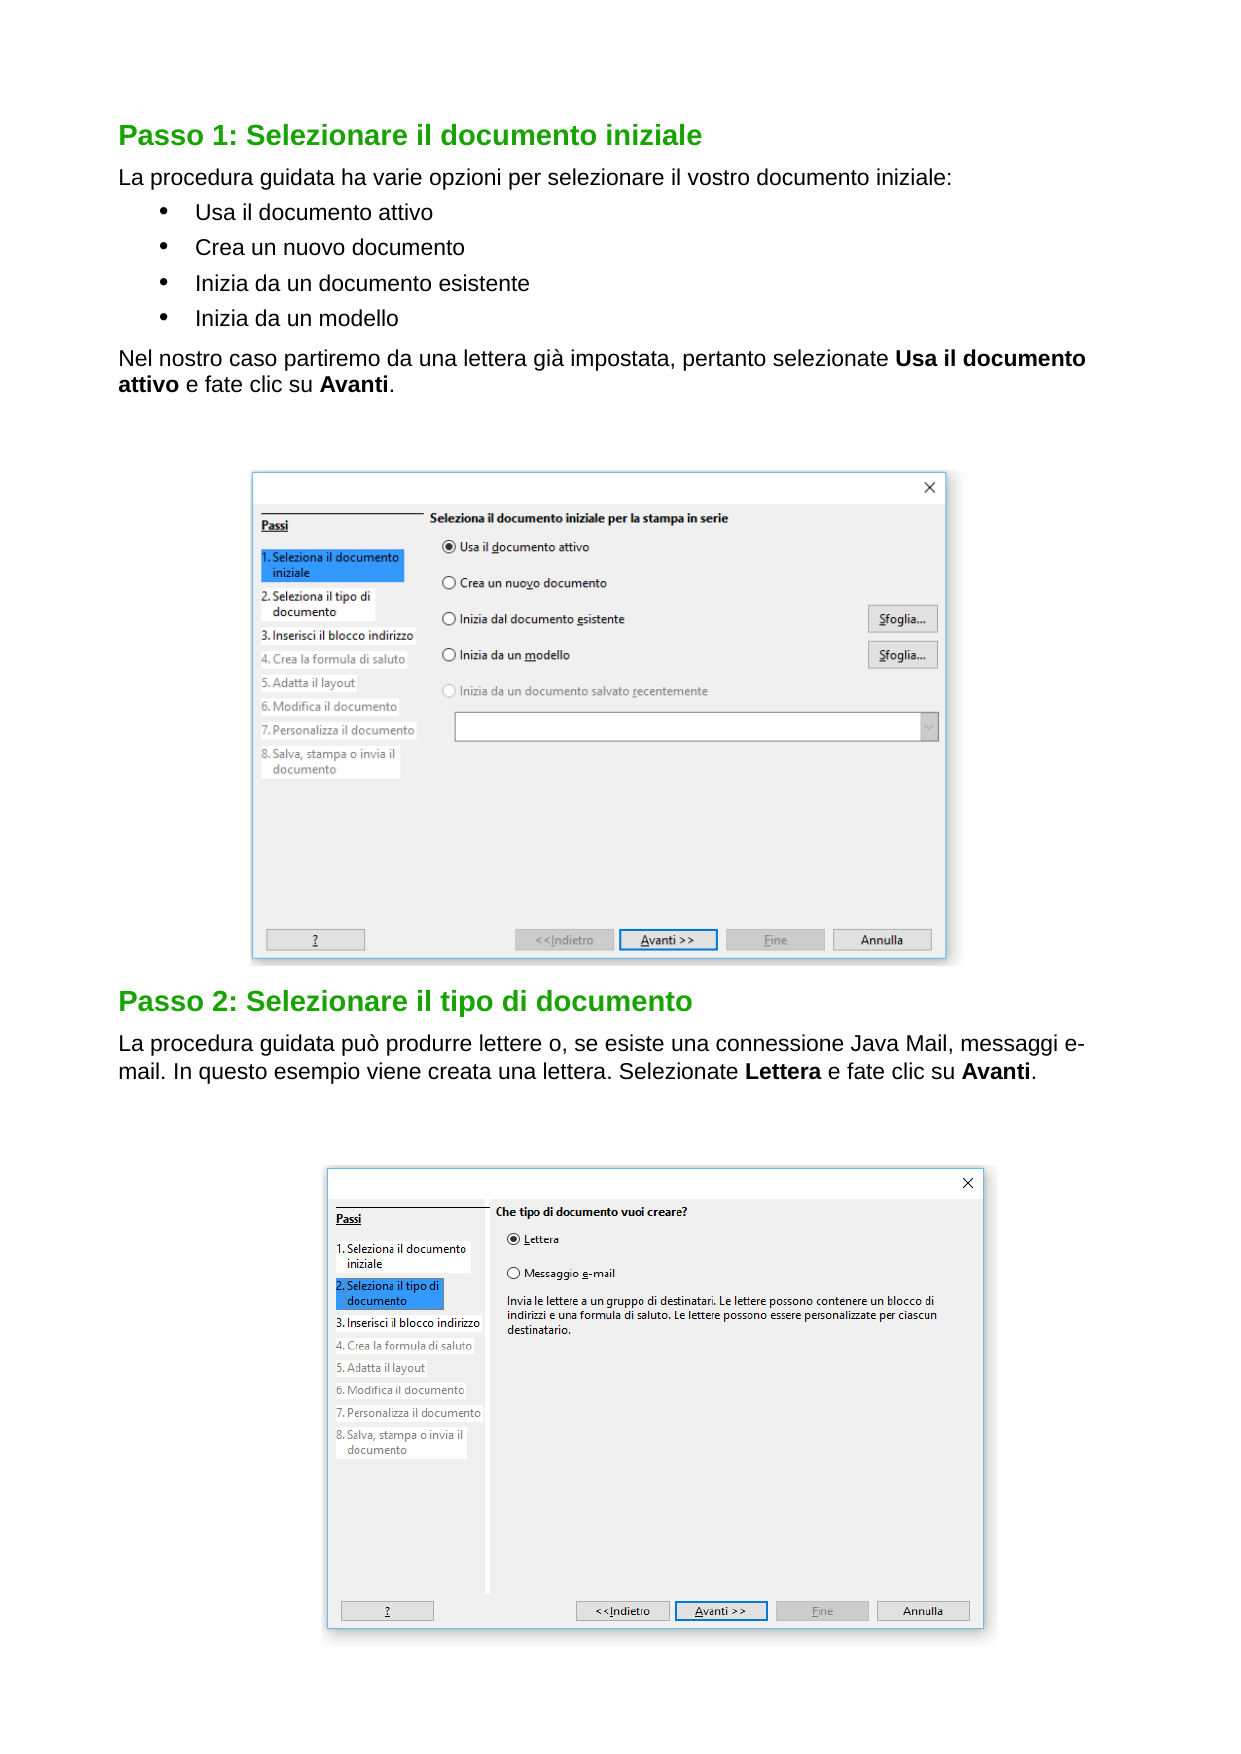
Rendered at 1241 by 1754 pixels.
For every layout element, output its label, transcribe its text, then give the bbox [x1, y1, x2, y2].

picture [250, 470, 973, 966]
subtitle Passo 1: Selezionare il documento iniziale [118, 118, 1122, 152]
text Nel nostro caso partiremo da una lettera già impostata, pertanto selezionate Usa il documento attivo e fate clic su Avanti. [118, 345, 1122, 397]
list Crea un nuovo documento [156, 232, 1122, 261]
list Inizia da un documento esistente [156, 268, 1122, 297]
text La procedura guidata può produrre lettere o, se esiste una connessione Java Mail, messaggi e-mail. In questo esempio viene creata una lettera. Selezionate Lettera e fate clic su Avanti. [118, 1029, 1122, 1084]
list Inizia da un modello [156, 303, 1122, 332]
list Usa il documento attivo [156, 197, 1122, 226]
subtitle Passo 2: Selezionare il tipo di documento [118, 433, 1122, 1017]
list La procedura guidata ha varie opzioni per selezionare il vostro documento iniziale: [118, 164, 1122, 190]
picture [321, 1165, 998, 1647]
